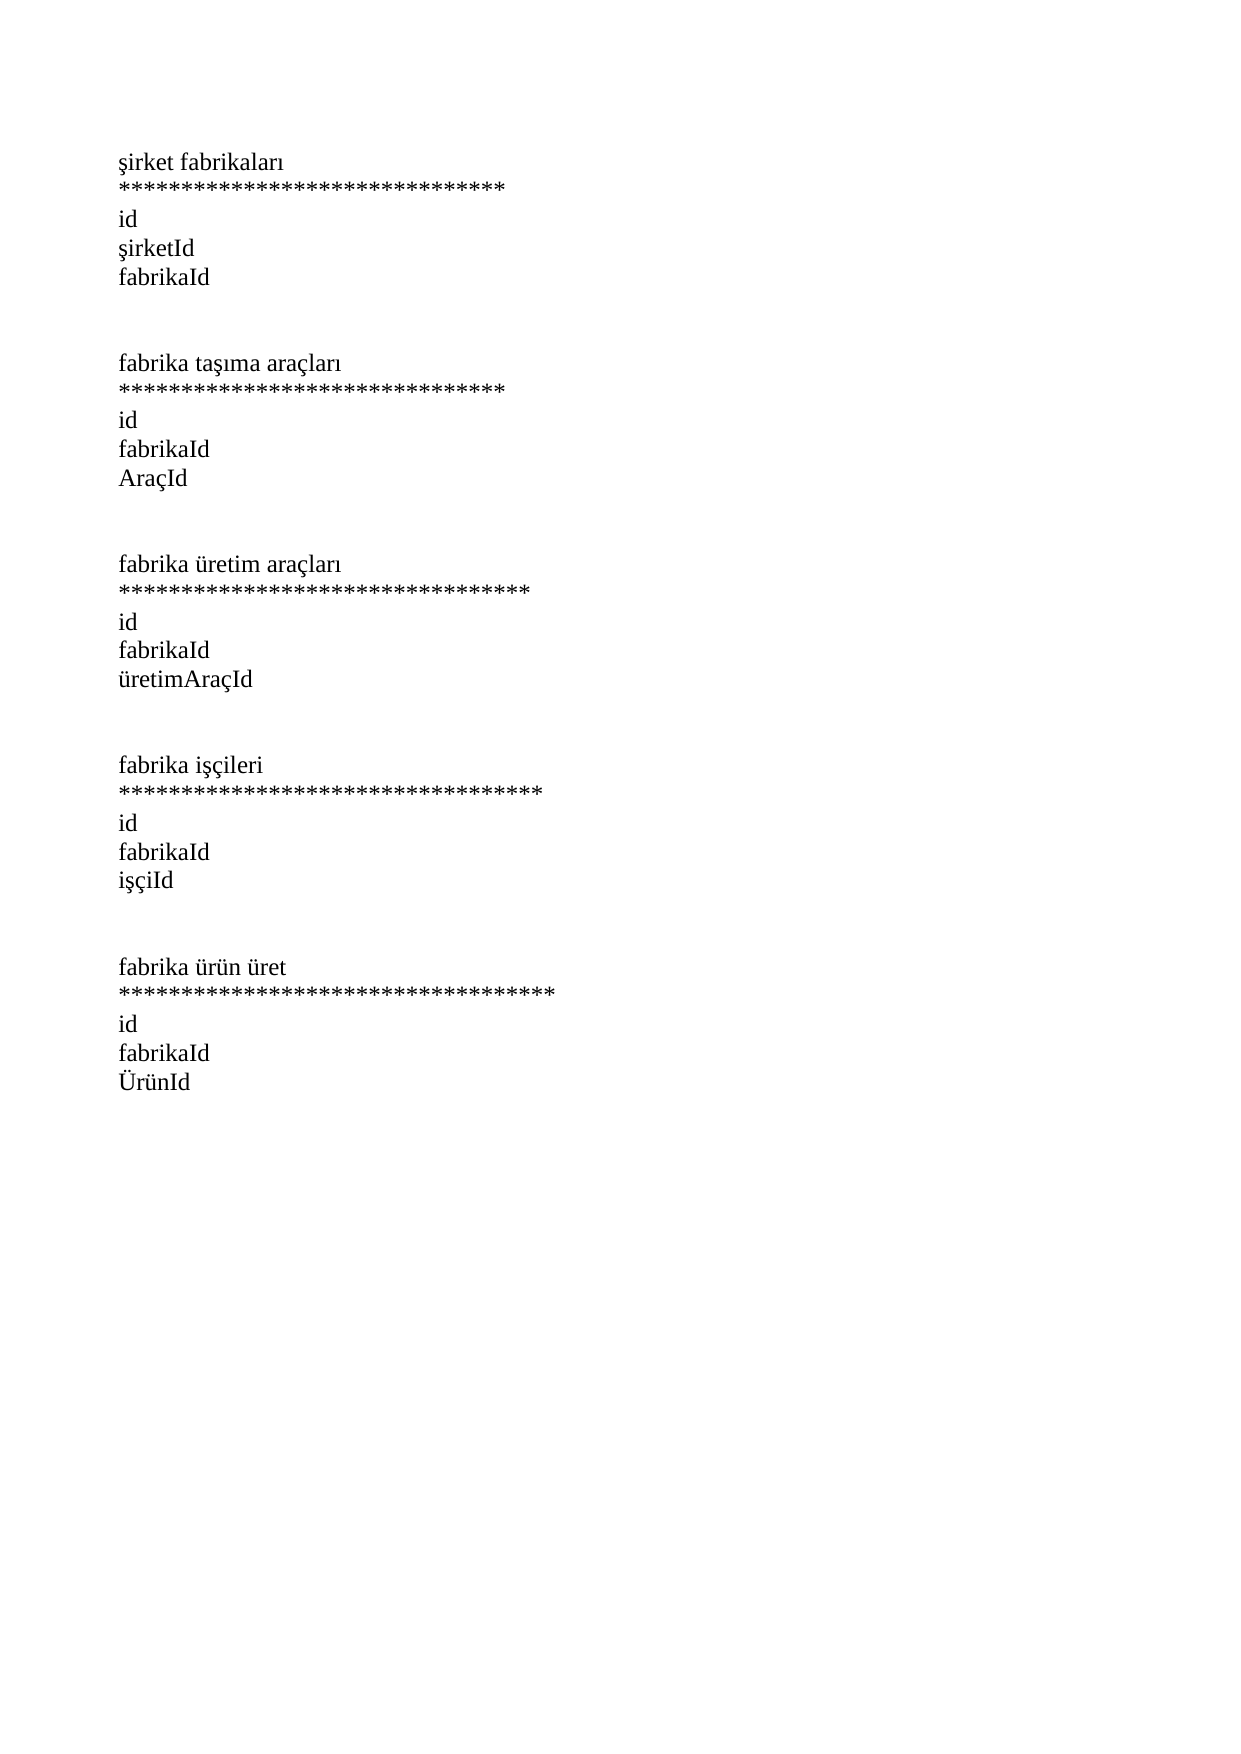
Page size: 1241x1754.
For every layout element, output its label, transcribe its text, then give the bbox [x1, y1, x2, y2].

text fabrikaId [118, 1038, 1122, 1067]
text AraçId [118, 463, 1122, 492]
text fabrikaId [118, 262, 1122, 291]
text ********************************* [118, 578, 1122, 607]
text fabrikaId [118, 434, 1122, 463]
text *********************************** [118, 981, 1122, 1009]
text ÜrünId [118, 1067, 1122, 1096]
text id [118, 1009, 1122, 1038]
text fabrika işçileri [118, 751, 1122, 779]
text fabrikaId [118, 636, 1122, 664]
text şirket fabrikaları [118, 147, 1122, 176]
text ********************************** [118, 779, 1122, 808]
text fabrikaId [118, 837, 1122, 866]
text işçiId [118, 866, 1122, 894]
text ******************************* [118, 377, 1122, 406]
text id [118, 808, 1122, 837]
text şirketId [118, 233, 1122, 262]
text üretimAraçId [118, 664, 1122, 693]
text fabrika ürün üret [118, 952, 1122, 981]
text fabrika üretim araçları [118, 549, 1122, 578]
text id [118, 607, 1122, 636]
text id [118, 204, 1122, 233]
text fabrika taşıma araçları [118, 348, 1122, 377]
text id [118, 406, 1122, 434]
text ******************************* [118, 176, 1122, 204]
